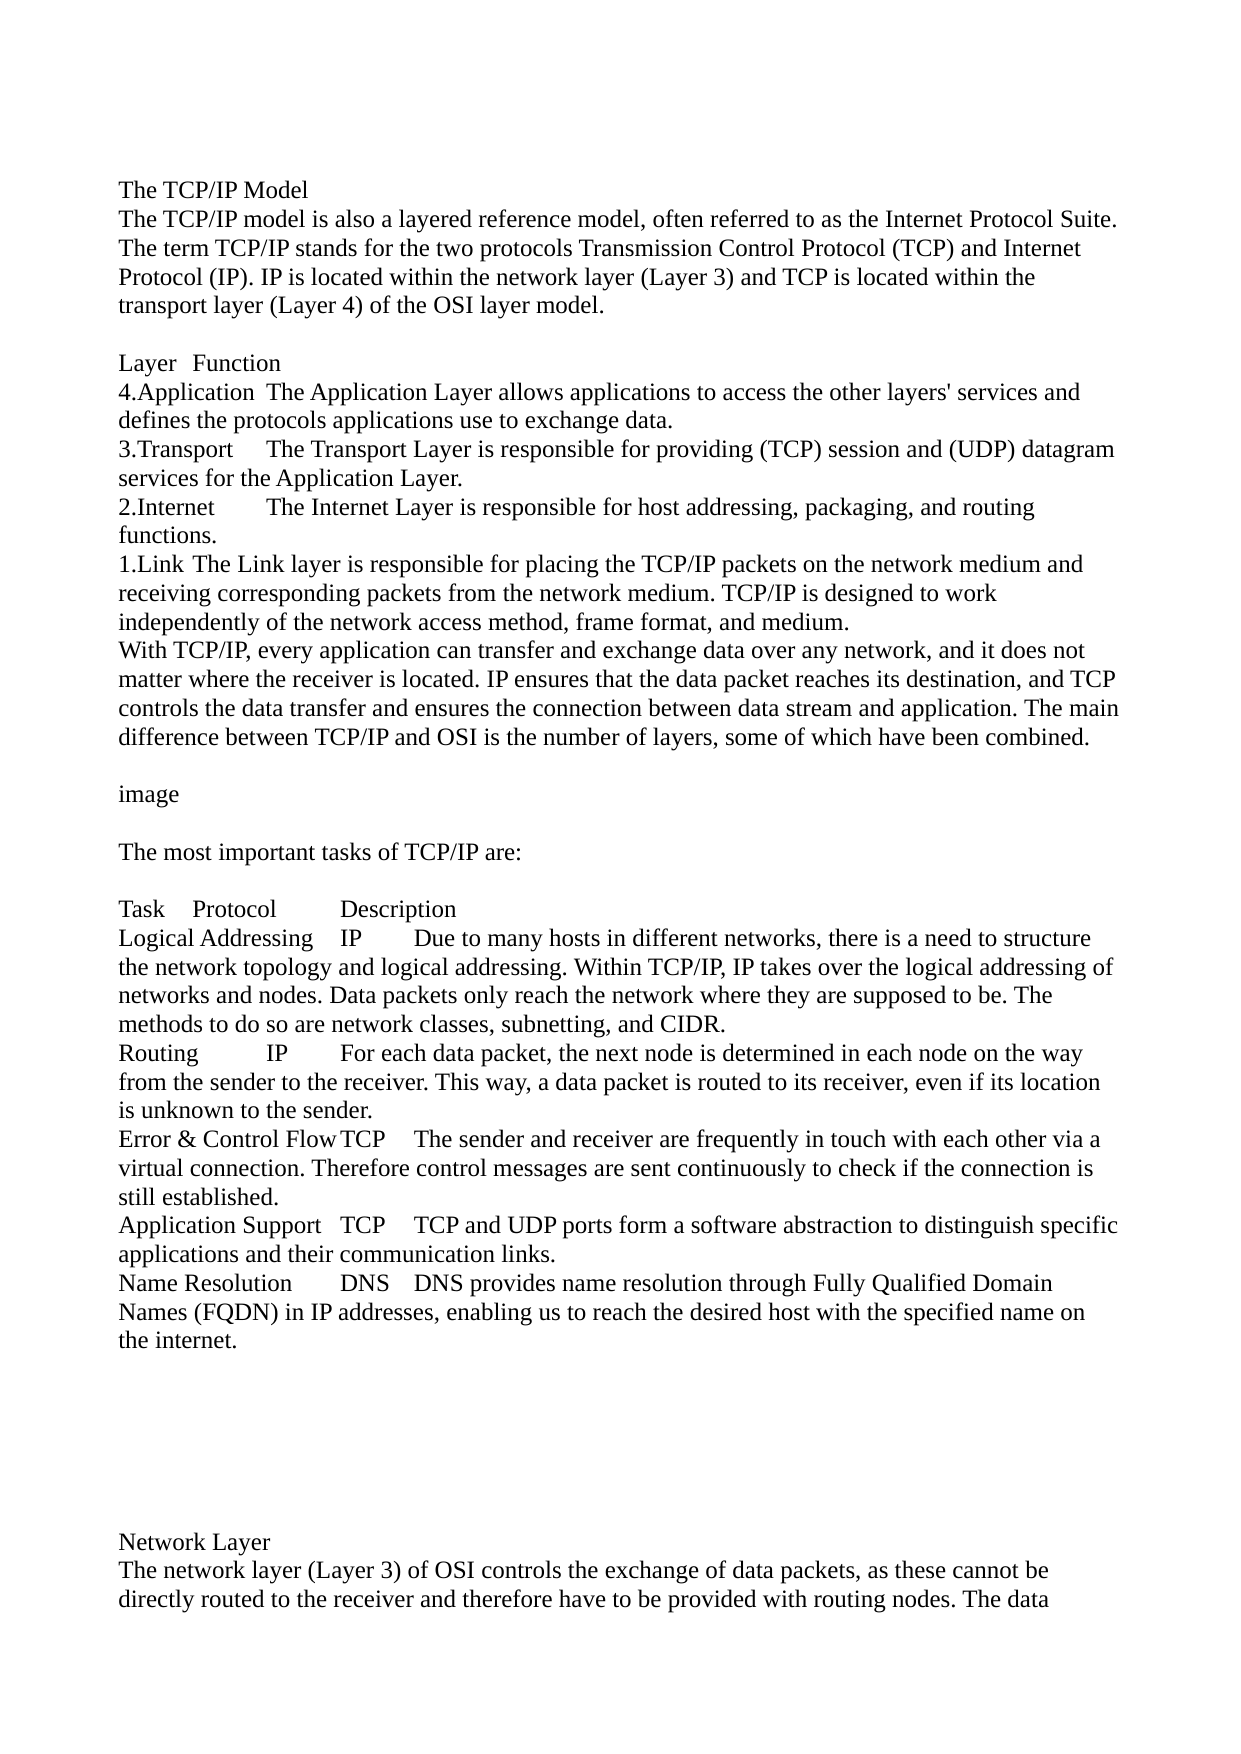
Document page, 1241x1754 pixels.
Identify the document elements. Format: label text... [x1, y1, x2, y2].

text 2.Internet The Internet Layer is responsible for host addressing, packaging, and routing functions. [118, 492, 1122, 549]
text The TCP/IP Model [118, 176, 1122, 204]
text 1.Link The Link layer is responsible for placing the TCP/IP packets on the network medium and receiving corresponding packets from the network medium. TCP/IP is designed to work independently of the network access method, frame format, and medium. [118, 549, 1122, 636]
text Network Layer [118, 1527, 1122, 1556]
text Name Resolution DNS DNS provides name resolution through Fully Qualified Domain Names (FQDN) in IP addresses, enabling us to reach the desired host with the specified name on the internet. [118, 1268, 1122, 1354]
text 4.Application The Application Layer allows applications to access the other layers' services and defines the protocols applications use to exchange data. [118, 377, 1122, 434]
text Layer Function [118, 348, 1122, 377]
text The network layer (Layer 3) of OSI controls the exchange of data packets, as these cannot be directly routed to the receiver and therefore have to be provided with routing nodes. The data [118, 1556, 1122, 1613]
text Logical Addressing IP Due to many hosts in different networks, there is a need to structure the network topology and logical addressing. Within TCP/IP, IP takes over the logical addressing of networks and nodes. Data packets only reach the network where they are supposed to be. The methods to do so are network classes, subnetting, and CIDR. [118, 923, 1122, 1038]
text With TCP/IP, every application can transfer and exchange data over any network, and it does not matter where the receiver is located. IP ensures that the data packet reaches its destination, and TCP controls the data transfer and ensures the connection between data stream and application. The main difference between TCP/IP and OSI is the number of layers, some of which have been combined. [118, 636, 1122, 751]
text Routing IP For each data packet, the next node is determined in each node on the way from the sender to the receiver. This way, a data packet is routed to its receiver, even if its location is unknown to the sender. [118, 1038, 1122, 1124]
text Application Support TCP TCP and UDP ports form a software abstraction to distinguish specific applications and their communication links. [118, 1211, 1122, 1268]
text The TCP/IP model is also a layered reference model, often referred to as the Internet Protocol Suite. The term TCP/IP stands for the two protocols Transmission Control Protocol (TCP) and Internet Protocol (IP). IP is located within the network layer (Layer 3) and TCP is located within the transport layer (Layer 4) of the OSI layer model. [118, 204, 1122, 319]
text image [118, 779, 1122, 808]
text The most important tasks of TCP/IP are: [118, 837, 1122, 866]
text Error & Control Flow TCP The sender and receiver are frequently in touch with each other via a virtual connection. Therefore control messages are sent continuously to check if the connection is still established. [118, 1124, 1122, 1211]
text 3.Transport The Transport Layer is responsible for providing (TCP) session and (UDP) datagram services for the Application Layer. [118, 434, 1122, 492]
text Task Protocol Description [118, 894, 1122, 923]
